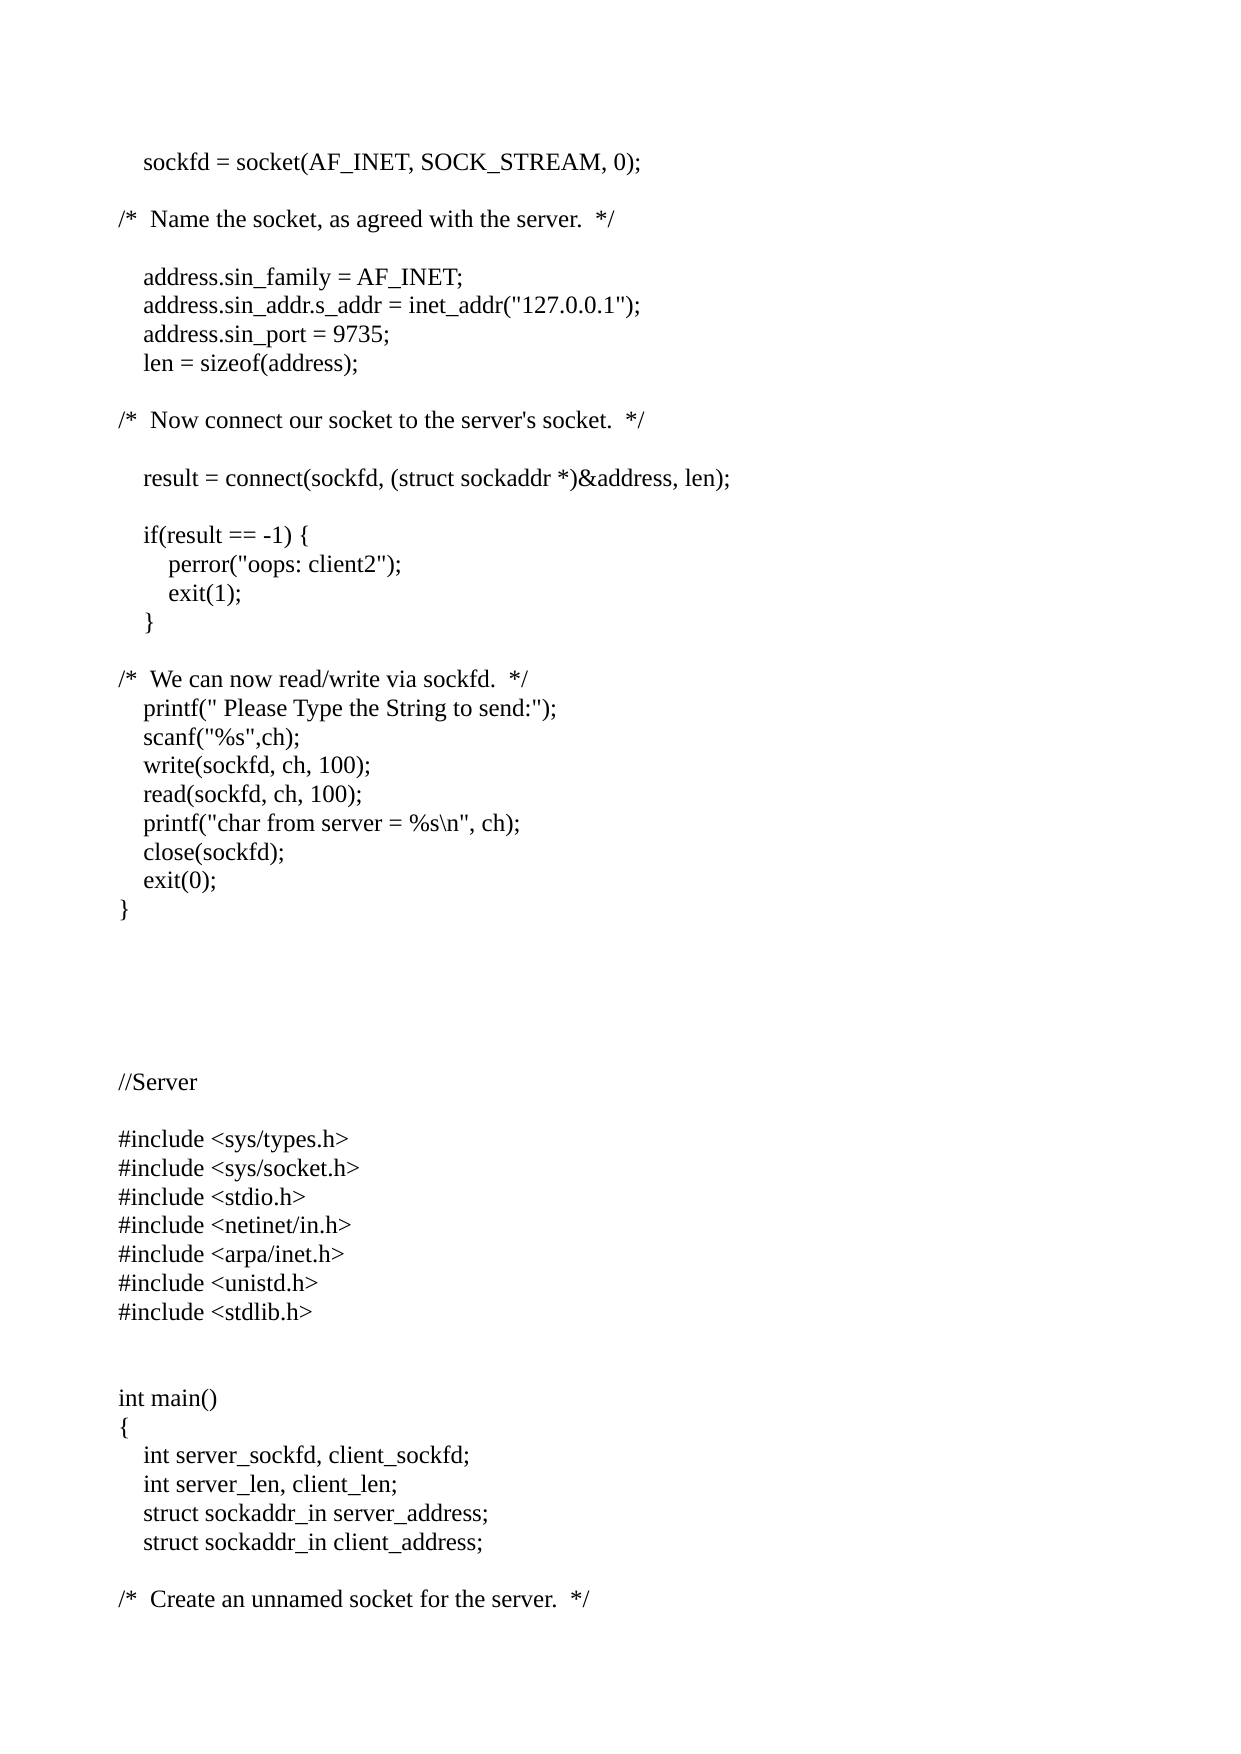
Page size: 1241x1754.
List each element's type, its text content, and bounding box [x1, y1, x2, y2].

text { [118, 1412, 1122, 1441]
text #include <arpa/inet.h> [118, 1239, 1122, 1268]
text address.sin_addr.s_addr = inet_addr("127.0.0.1"); [118, 291, 1122, 319]
text } [118, 607, 1122, 636]
text len = sizeof(address); [118, 348, 1122, 377]
text #include <stdlib.h> [118, 1297, 1122, 1326]
text sockfd = socket(AF_INET, SOCK_STREAM, 0); [118, 147, 1122, 176]
text int server_len, client_len; [118, 1469, 1122, 1498]
text close(sockfd); [118, 837, 1122, 866]
text if(result == -1) { [118, 521, 1122, 549]
text perror("oops: client2"); [118, 549, 1122, 578]
text /* Now connect our socket to the server's socket. */ [118, 406, 1122, 434]
text write(sockfd, ch, 100); [118, 751, 1122, 779]
text #include <netinet/in.h> [118, 1211, 1122, 1239]
text #include <unistd.h> [118, 1268, 1122, 1297]
text #include <stdio.h> [118, 1182, 1122, 1211]
text scanf("%s",ch); [118, 722, 1122, 751]
text address.sin_port = 9735; [118, 319, 1122, 348]
text printf(" Please Type the String to send:"); [118, 693, 1122, 722]
text result = connect(sockfd, (struct sockaddr *)&address, len); [118, 463, 1122, 492]
text //Server [118, 1067, 1122, 1096]
text struct sockaddr_in client_address; [118, 1527, 1122, 1556]
text int server_sockfd, client_sockfd; [118, 1441, 1122, 1469]
text #include <sys/socket.h> [118, 1153, 1122, 1182]
text printf("char from server = %s\n", ch); [118, 808, 1122, 837]
text exit(0); [118, 866, 1122, 894]
text read(sockfd, ch, 100); [118, 779, 1122, 808]
text #include <sys/types.h> [118, 1124, 1122, 1153]
text struct sockaddr_in server_address; [118, 1498, 1122, 1527]
text address.sin_family = AF_INET; [118, 262, 1122, 291]
text exit(1); [118, 578, 1122, 607]
text /* Create an unnamed socket for the server. */ [118, 1584, 1122, 1613]
text /* We can now read/write via sockfd. */ [118, 664, 1122, 693]
text } [118, 894, 1122, 923]
text int main() [118, 1383, 1122, 1412]
text /* Name the socket, as agreed with the server. */ [118, 204, 1122, 233]
